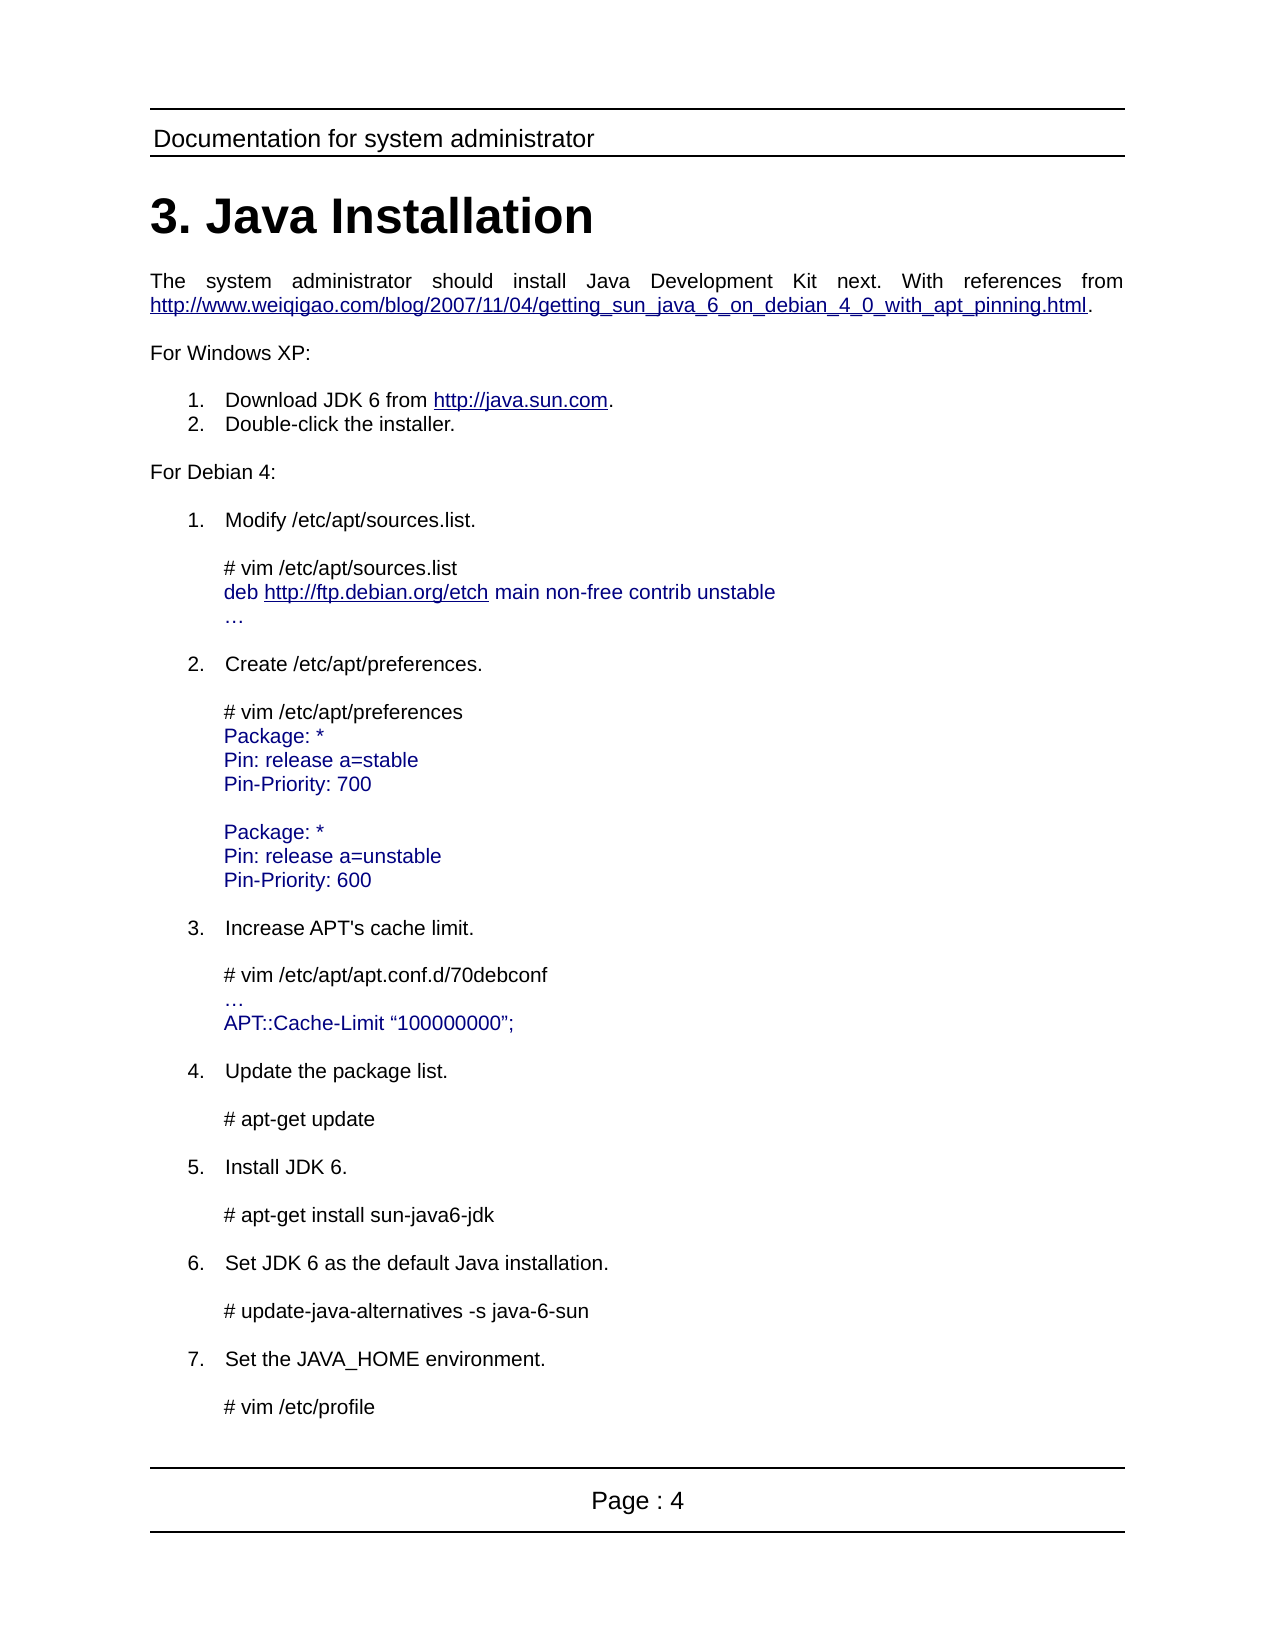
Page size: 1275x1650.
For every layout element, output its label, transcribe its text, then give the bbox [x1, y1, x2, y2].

text # vim /etc/profile [150, 1394, 1125, 1418]
text Pin-Priority: 600 [150, 867, 1125, 891]
list Create /etc/apt/preferences. [187, 652, 1125, 676]
list Double-click the installer. [187, 412, 1125, 436]
text The system administrator should install Java Development Kit next. With references from http://www.weiqigao.com/blog/2007/11/04/getting_sun_java_6_on_debian_4_0_with_apt_pinning.html. [150, 268, 1125, 316]
text 3. Java Installation [150, 187, 1125, 244]
list Install JDK 6. [187, 1155, 1125, 1179]
text # apt-get install sun-java6-jdk [150, 1203, 1125, 1227]
list Set JDK 6 as the default Java installation. [187, 1251, 1125, 1275]
text # apt-get update [150, 1107, 1125, 1131]
text APT::Cache-Limit “100000000”; [150, 1011, 1125, 1035]
list Set the JAVA_HOME environment. [187, 1347, 1125, 1371]
list Increase APT's cache limit. [187, 915, 1125, 939]
text … [150, 604, 1125, 628]
text # update-java-alternatives -s java-6-sun [150, 1299, 1125, 1323]
list Update the package list. [187, 1059, 1125, 1083]
text Pin: release a=stable [150, 748, 1125, 772]
text # vim /etc/apt/preferences [150, 700, 1125, 724]
text Package: * [150, 724, 1125, 748]
text Pin: release a=unstable [150, 843, 1125, 867]
text For Debian 4: [150, 460, 1125, 484]
text # vim /etc/apt/sources.list [150, 556, 1125, 580]
text deb http://ftp.debian.org/etch main non-free contrib unstable [150, 580, 1125, 604]
text For Windows XP: [150, 340, 1125, 364]
text Package: * [150, 819, 1125, 843]
list Modify /etc/apt/sources.list. [187, 508, 1125, 532]
text # vim /etc/apt/apt.conf.d/70debconf [150, 963, 1125, 987]
text Pin-Priority: 700 [150, 772, 1125, 796]
list Download JDK 6 from http://java.sun.com. [187, 388, 1125, 412]
text … [150, 987, 1125, 1011]
